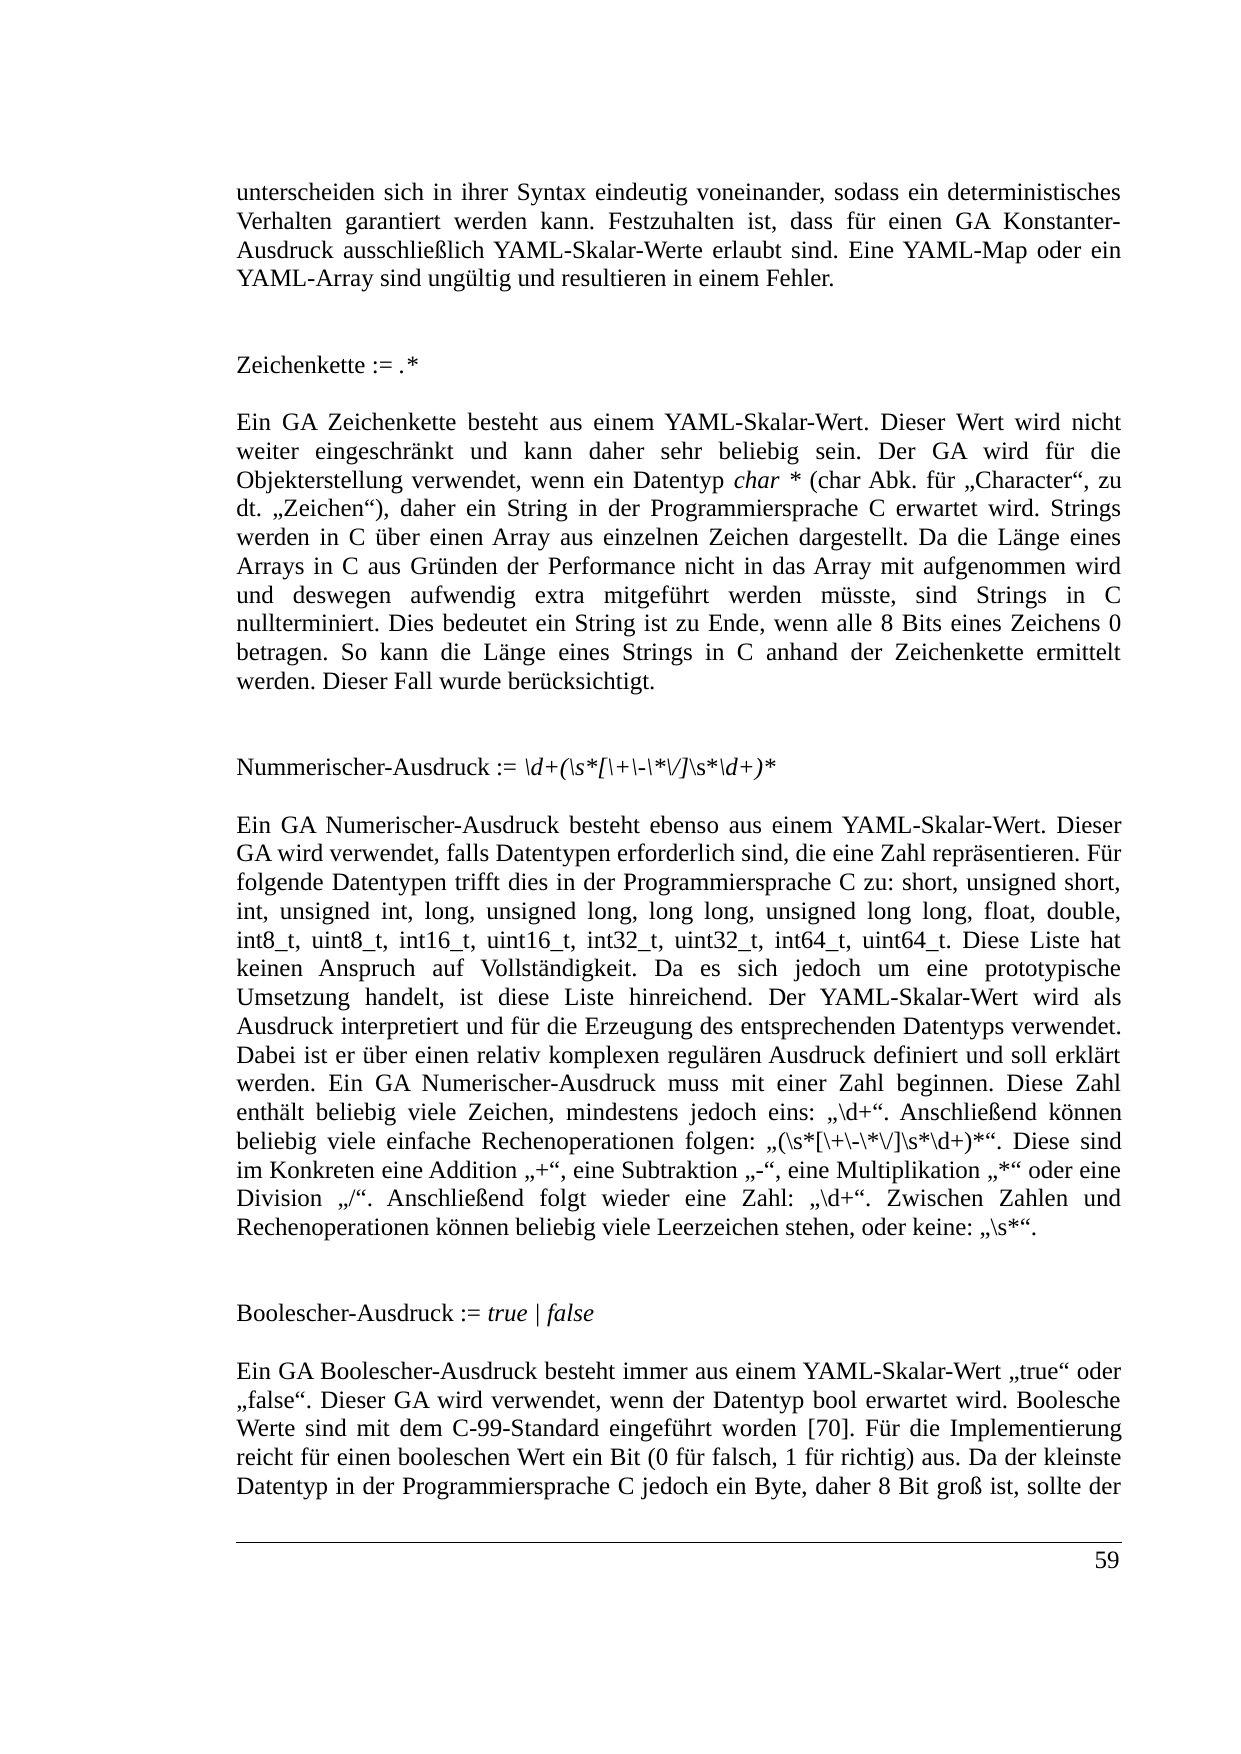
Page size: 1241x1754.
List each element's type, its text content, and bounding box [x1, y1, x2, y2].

text Nummerischer-Ausdruck := \d+(\s*[\+\-\*\/]\s*\d+)* [236, 752, 1122, 781]
text Ein GA Zeichenkette besteht aus einem YAML-Skalar-Wert. Dieser Wert wird nicht weiter eingeschränkt und kann daher sehr beliebig sein. Der GA wird für die Objekterstellung verwendet, wenn ein Datentyp char * (char Abk. für „Character“, zu dt. „Zeichen“), daher ein String in der Programmiersprache C erwartet wird. Strings werden in C über einen Array aus einzelnen Zeichen dargestellt. Da die Länge eines Arrays in C aus Gründen der Performance nicht in das Array mit aufgenommen wird und deswegen aufwendig extra mitgeführt werden müsste, sind Strings in C nullterminiert. Dies bedeutet ein String ist zu Ende, wenn alle 8 Bits eines Zeichens 0 betragen. So kann die Länge eines Strings in C anhand der Zeichenkette ermittelt werden. Dieser Fall wurde berücksichtigt. [236, 407, 1122, 695]
text unterscheiden sich in ihrer Syntax eindeutig voneinander, sodass ein deterministisches Verhalten garantiert werden kann. Festzuhalten ist, dass für einen GA Konstanter-Ausdruck ausschließlich YAML-Skalar-Werte erlaubt sind. Eine YAML-Map oder ein YAML-Array sind ungültig und resultieren in einem Fehler. [236, 177, 1122, 292]
text Zeichenkette := .* [236, 350, 1122, 378]
text Ein GA Boolescher-Ausdruck besteht immer aus einem YAML-Skalar-Wert „true“ oder „false“. Dieser GA wird verwendet, wenn der Datentyp bool erwartet wird. Boolesche Werte sind mit dem C-99-Standard eingeführt worden [70]. Für die Implementierung reicht für einen booleschen Wert ein Bit (0 für falsch, 1 für richtig) aus. Da der kleinste Datentyp in der Programmiersprache C jedoch ein Byte, daher 8 Bit groß ist, sollte der [236, 1356, 1122, 1500]
text Boolescher-Ausdruck := true | false [236, 1298, 1122, 1327]
text Ein GA Numerischer-Ausdruck besteht ebenso aus einem YAML-Skalar-Wert. Dieser GA wird verwendet, falls Datentypen erforderlich sind, die eine Zahl repräsentieren. Für folgende Datentypen trifft dies in der Programmiersprache C zu: short, unsigned short, int, unsigned int, long, unsigned long, long long, unsigned long long, float, double, int8_t, uint8_t, int16_t, uint16_t, int32_t, uint32_t, int64_t, uint64_t. Diese Liste hat keinen Anspruch auf Vollständigkeit. Da es sich jedoch um eine prototypische Umsetzung handelt, ist diese Liste hinreichend. Der YAML-Skalar-Wert wird als Ausdruck interpretiert und für die Erzeugung des entsprechenden Datentyps verwendet. Dabei ist er über einen relativ komplexen regulären Ausdruck definiert und soll erklärt werden. Ein GA Numerischer-Ausdruck muss mit einer Zahl beginnen. Diese Zahl enthält beliebig viele Zeichen, mindestens jedoch eins: „\d+“. Anschließend können beliebig viele einfache Rechenoperationen folgen: „(\s*[\+\-\*\/]\s*\d+)*“. Diese sind im Konkreten eine Addition „+“, eine Subtraktion „-“, eine Multiplikation „*“ oder eine Division „/“. Anschließend folgt wieder eine Zahl: „\d+“. Zwischen Zahlen und Rechenoperationen können beliebig viele Leerzeichen stehen, oder keine: „\s*“. [236, 810, 1122, 1241]
